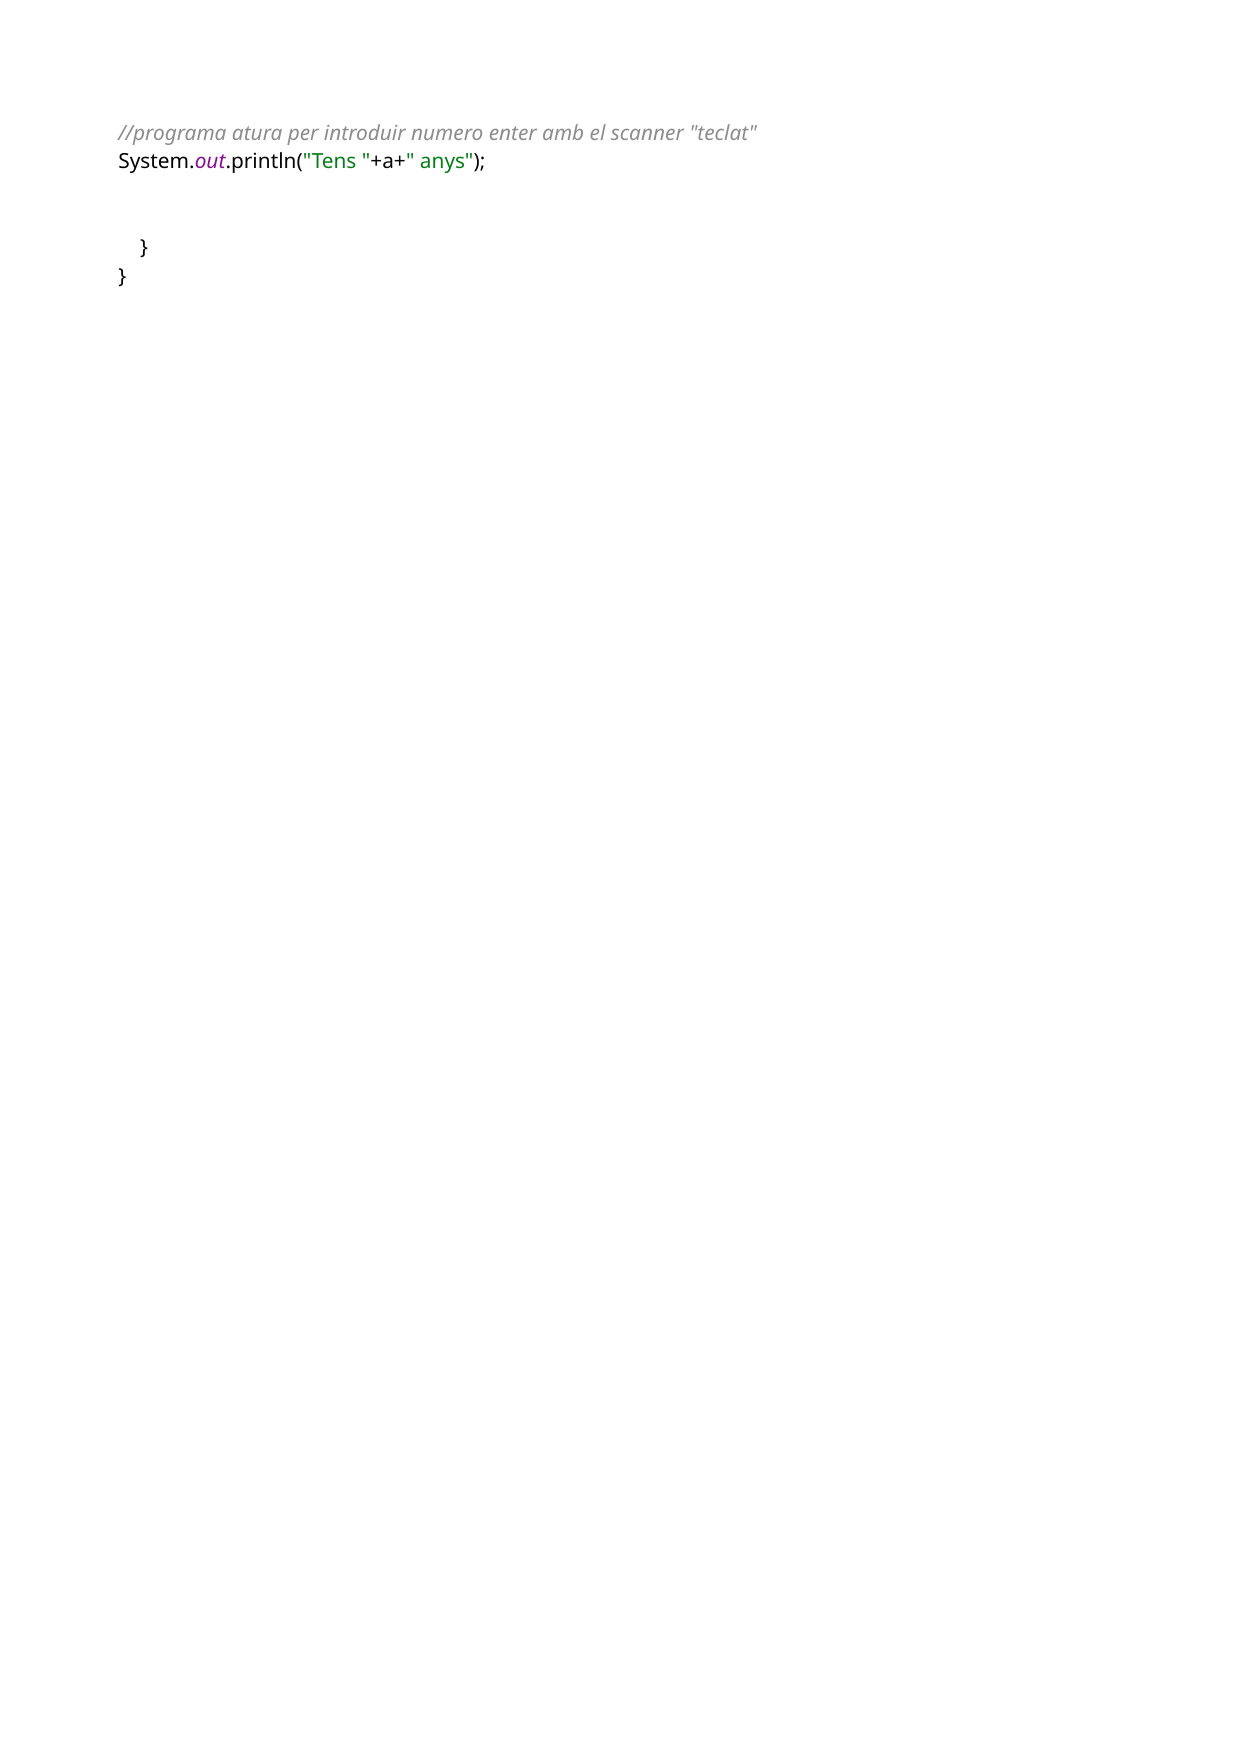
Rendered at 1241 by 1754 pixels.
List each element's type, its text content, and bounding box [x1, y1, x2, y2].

text //programa atura per introduir numero enter amb el scanner "teclat" System.out.println("Tens "+a+" anys"); [118, 118, 1122, 175]
text } } [118, 175, 1122, 289]
